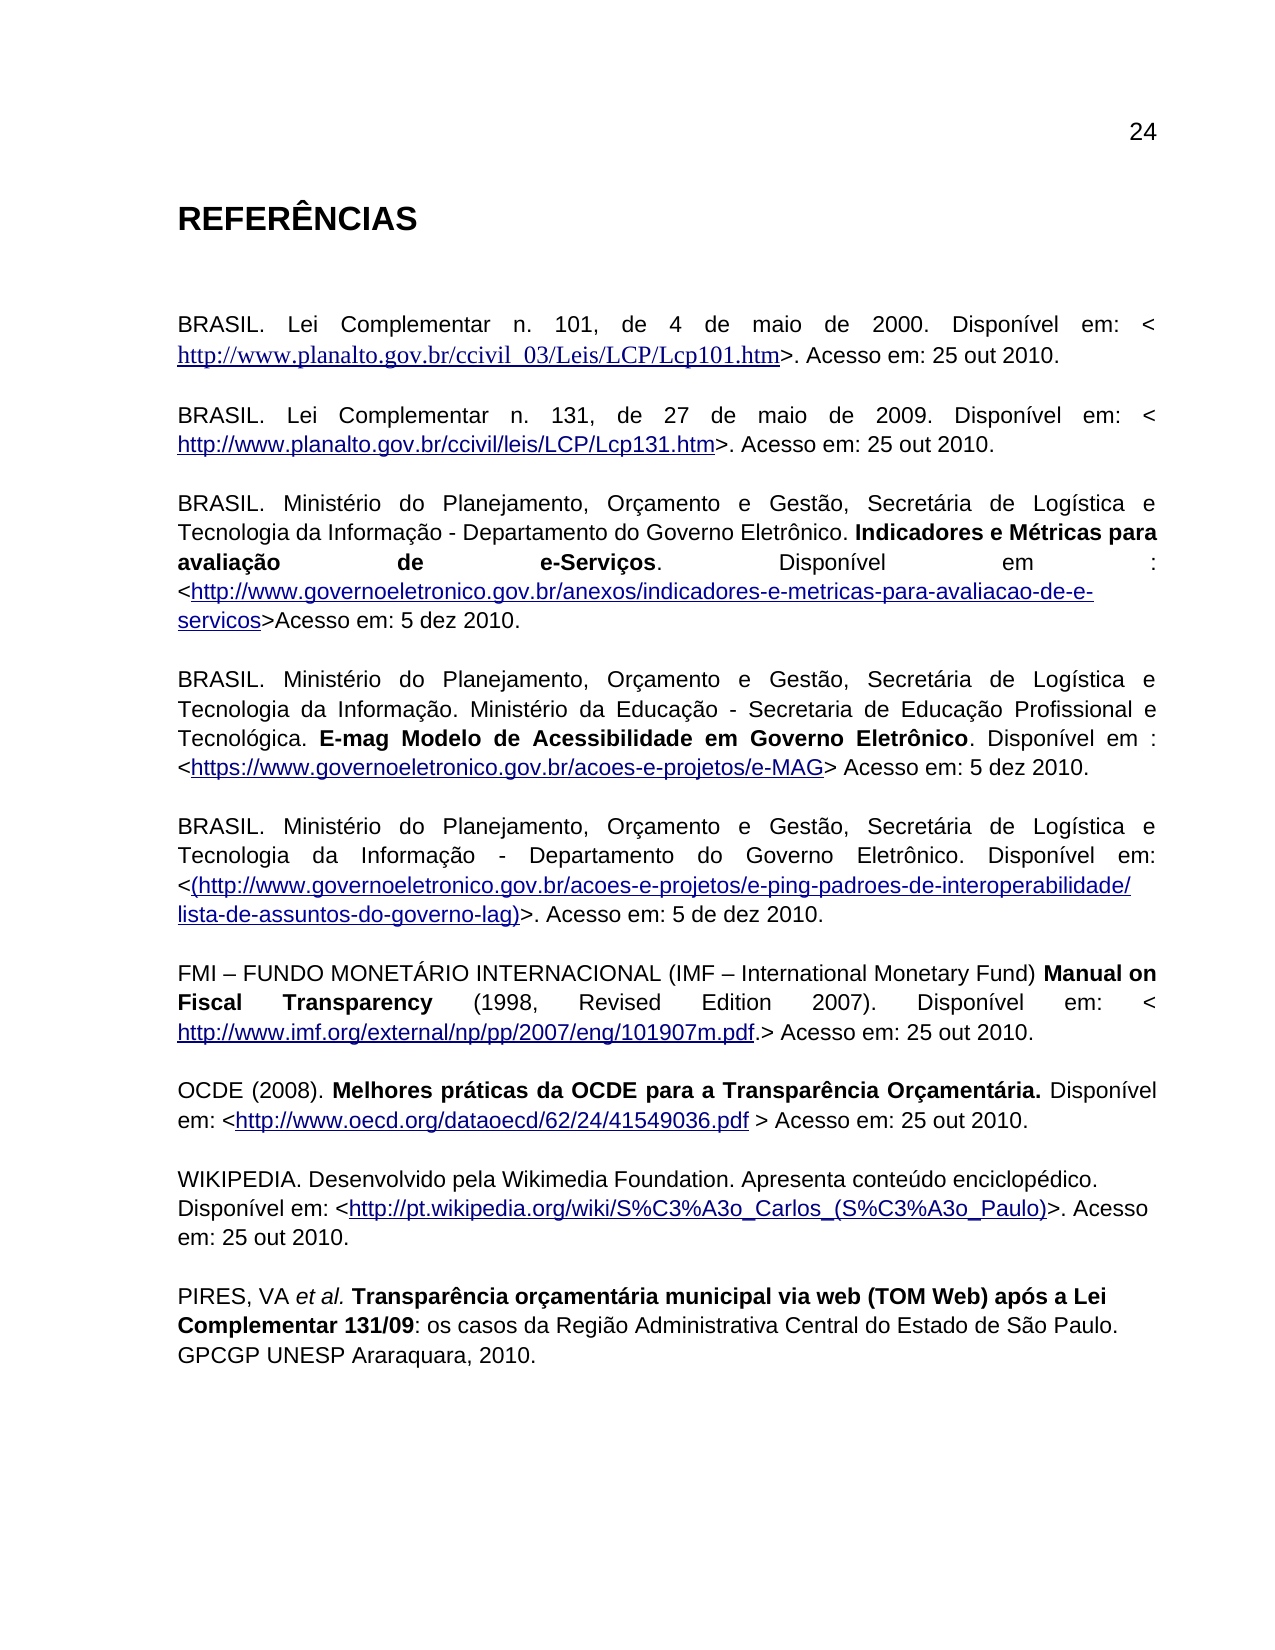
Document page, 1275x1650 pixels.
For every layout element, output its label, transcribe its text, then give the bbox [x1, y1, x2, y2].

list BRASIL. Lei Complementar n. 131, de 27 de maio de 2009. Disponível em: < http://www.planalto.gov.br/ccivil/leis/LCP/Lcp131.htm>. Acesso em: 25 out 2010. [177, 402, 1157, 457]
list WIKIPEDIA. Desenvolvido pela Wikimedia Foundation. Apresenta conteúdo enciclopédico. Disponível em: <http://pt.wikipedia.org/wiki/S%C3%A3o_Carlos_(S%C3%A3o_Paulo)>. Acesso em: 25 out 2010. [177, 1166, 1157, 1251]
list PIRES, VA et al. Transparência orçamentária municipal via web (TOM Web) após a Lei Complementar 131/09: os casos da Região Administrativa Central do Estado de São Paulo. GPCGP UNESP Araraquara, 2010. [177, 1284, 1157, 1368]
list OCDE (2008). Melhores práticas da OCDE para a Transparência Orçamentária. Disponível em: <http://www.oecd.org/dataoecd/62/24/41549036.pdf > Acesso em: 25 out 2010. [177, 1078, 1157, 1133]
subtitle Referências [177, 200, 1157, 238]
list FMI – FUNDO MONETÁRIO INTERNACIONAL (IMF – International Monetary Fund) Manual on Fiscal Transparency (1998, Revised Edition 2007). Disponível em: < http://www.imf.org/external/np/pp/2007/eng/101907m.pdf.> Acesso em: 25 out 2010. [177, 961, 1157, 1045]
list BRASIL. Lei Complementar n. 101, de 4 de maio de 2000. Disponível em: < http://www.planalto.gov.br/ccivil_03/Leis/LCP/Lcp101.htm>. Acesso em: 25 out 2010. [177, 312, 1157, 369]
list BRASIL. Ministério do Planejamento, Orçamento e Gestão, Secretária de Logística e Tecnologia da Informação - Departamento do Governo Eletrônico. Disponível em: <(http://www.governoeletronico.gov.br/acoes-e-projetos/e-ping-padroes-de-interoperabilidade/lista-de-assuntos-do-governo-lag)>. Acesso em: 5 de dez 2010. [177, 814, 1157, 927]
list BRASIL. Ministério do Planejamento, Orçamento e Gestão, Secretária de Logística e Tecnologia da Informação - Departamento do Governo Eletrônico. Indicadores e Métricas para avaliação de e-Serviços. Disponível em : <http://www.governoeletronico.gov.br/anexos/indicadores-e-metricas-para-avaliacao-de-e-servicos>Acesso em: 5 dez 2010. [177, 491, 1157, 634]
list BRASIL. Ministério do Planejamento, Orçamento e Gestão, Secretária de Logística e Tecnologia da Informação. Ministério da Educação - Secretaria de Educação Profissional e Tecnológica. E-mag Modelo de Acessibilidade em Governo Eletrônico. Disponível em : <https://www.governoeletronico.gov.br/acoes-e-projetos/e-MAG> Acesso em: 5 dez 2010. [177, 667, 1157, 781]
